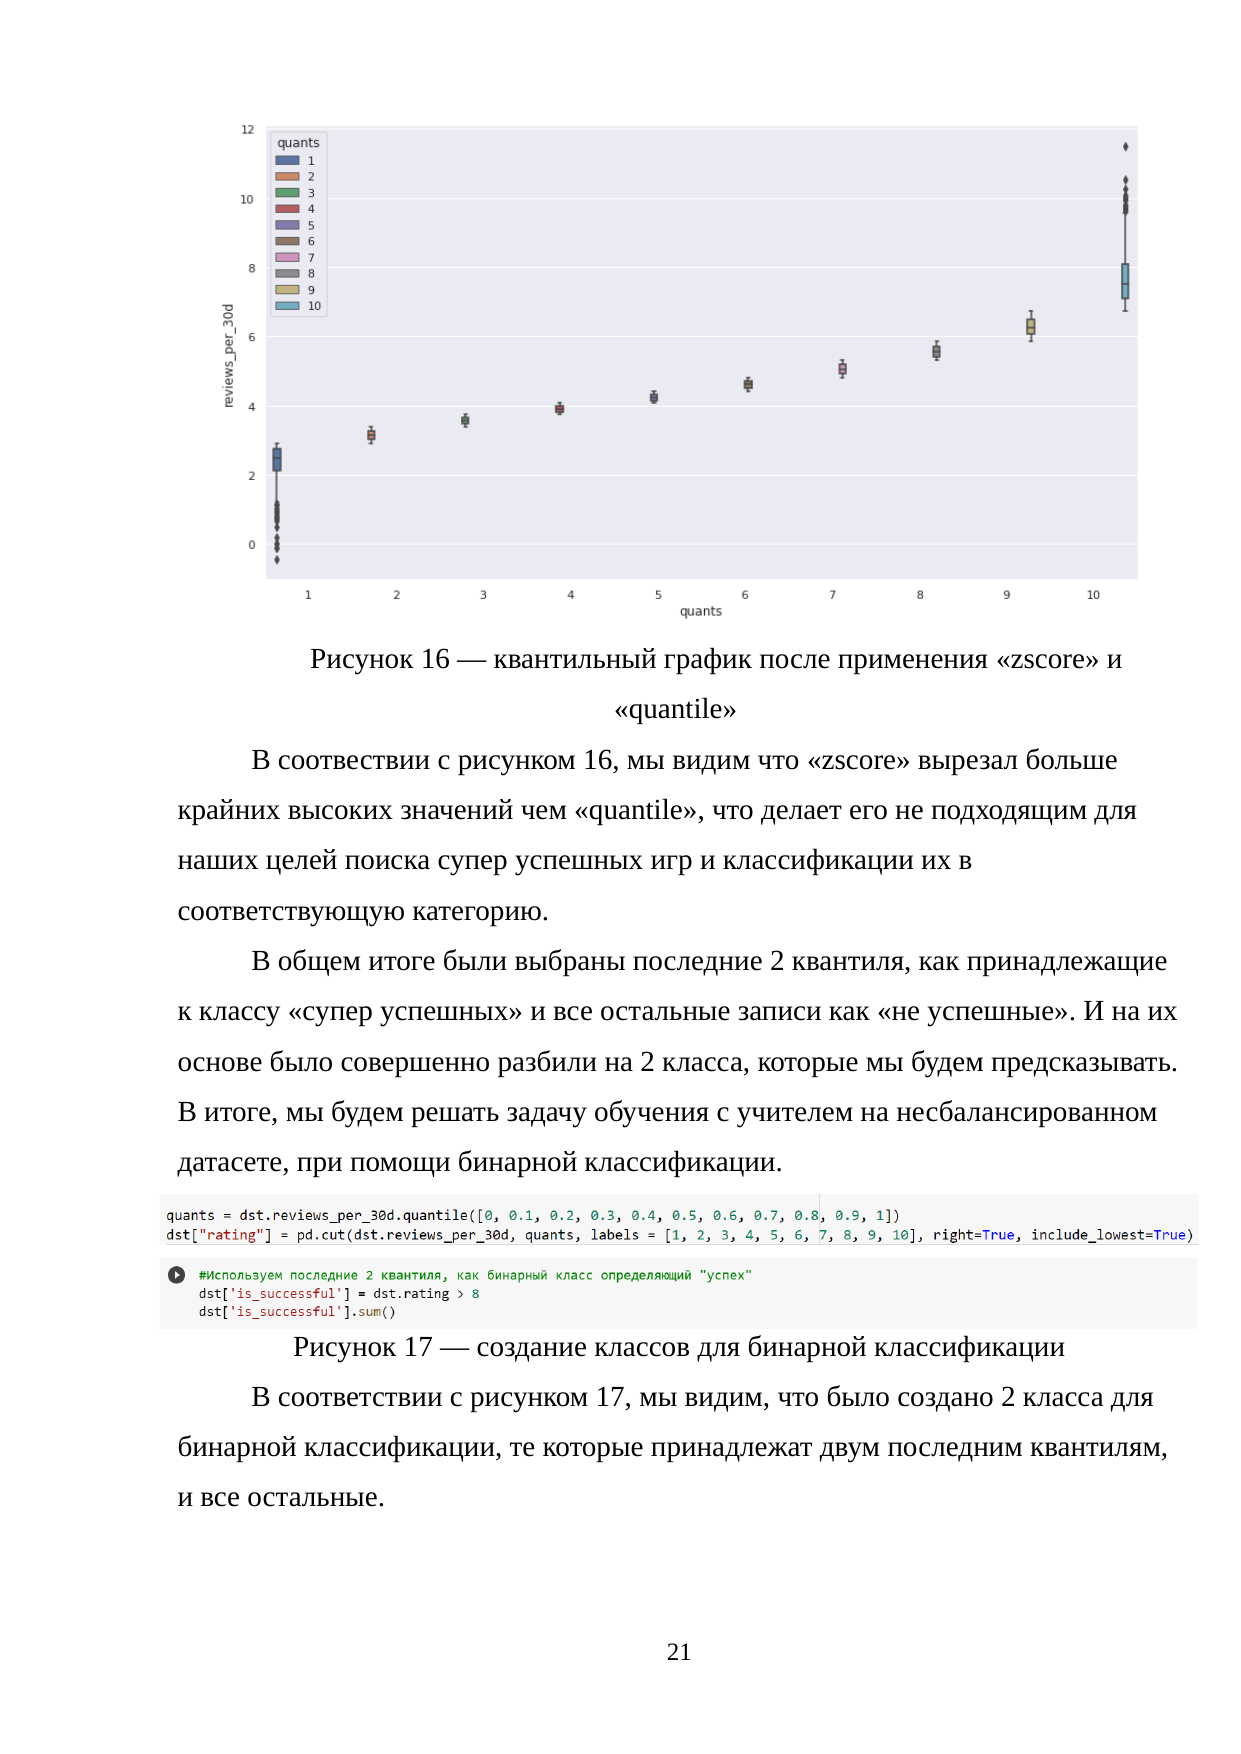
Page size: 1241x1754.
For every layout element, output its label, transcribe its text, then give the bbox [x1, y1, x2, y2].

text В соотвествии с рисунком 16, мы видим что «zscore» вырезал больше крайних высоких значений чем «quantile», что делает его не подходящим для наших целей поиска супер успешных игр и классификации их в соответствующую категорию. [177, 742, 1181, 926]
text В соответствии с рисунком 17, мы видим, что было создано 2 класса для бинарной классификации, те которые принадлежат двум последним квантилям, и все остальные. [177, 1379, 1181, 1513]
picture [215, 118, 1144, 625]
text Рисунок 16 — квантильный график после применения «zscore» и «quantile» [177, 118, 1181, 725]
text В общем итоге были выбраны последние 2 квантиля, как принадлежащие к классу «супер успешных» и все остальные записи как «не успешные». И на их основе было совершенно разбили на 2 класса, которые мы будем предсказывать. В итоге, мы будем решать задачу обучения с учителем на несбалансированном датасете, при помощи бинарной классификации. [177, 943, 1181, 1178]
picture [159, 1194, 1199, 1245]
text [177, 1245, 1181, 1255]
text Рисунок 17 — создание классов для бинарной классификации [177, 1329, 1181, 1362]
picture [159, 1255, 1199, 1329]
